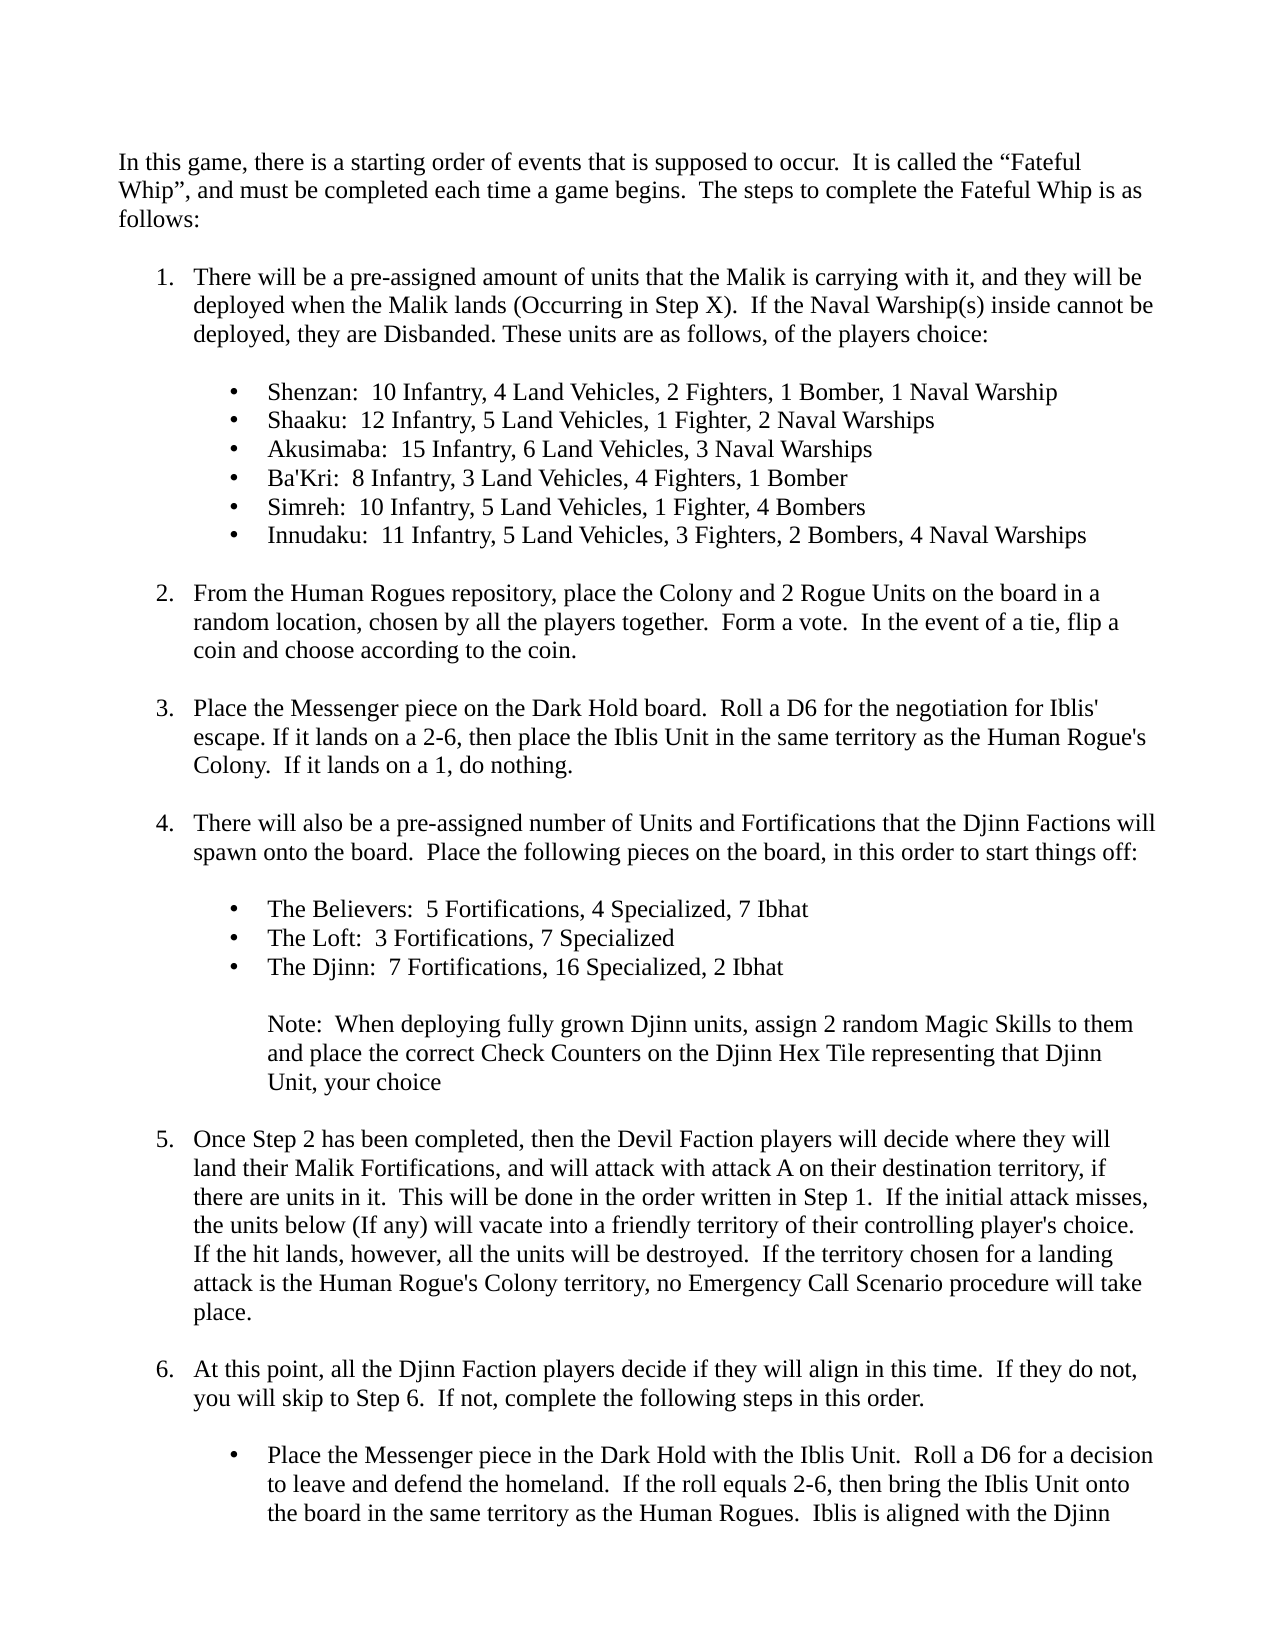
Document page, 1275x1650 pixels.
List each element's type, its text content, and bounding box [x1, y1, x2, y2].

list Place the Messenger piece in the Dark Hold with the Iblis Unit. Roll a D6 for a decision to leave and defend the homeland. If the roll equals 2-6, then bring the Iblis Unit onto the board in the same territory as the Human Rogues. Iblis is aligned with the Djinn [229, 1441, 1157, 1527]
list Note: When deploying fully grown Djinn units, assign 2 random Magic Skills to them and place the correct Check Counters on the Djinn Hex Tile representing that Djinn Unit, your choice [229, 1009, 1157, 1096]
list Shenzan: 10 Infantry, 4 Land Vehicles, 2 Fighters, 1 Bomber, 1 Naval Warship [229, 377, 1157, 406]
list Ba'Kri: 8 Infantry, 3 Land Vehicles, 4 Fighters, 1 Bomber [229, 463, 1157, 492]
list Place the Messenger piece on the Dark Hold board. Roll a D6 for the negotiation for Iblis' escape. If it lands on a 2-6, then place the Iblis Unit in the same territory as the Human Rogue's Colony. If it lands on a 1, do nothing. [156, 693, 1157, 779]
list Innudaku: 11 Infantry, 5 Land Vehicles, 3 Fighters, 2 Bombers, 4 Naval Warships [229, 521, 1157, 549]
list At this point, all the Djinn Faction players decide if they will align in this time. If they do not, you will skip to Step 6. If not, complete the following steps in this order. [156, 1354, 1157, 1412]
list The Loft: 3 Fortifications, 7 Specialized [229, 923, 1157, 952]
list There will be a pre-assigned amount of units that the Malik is carrying with it, and they will be deployed when the Malik lands (Occurring in Step X). If the Naval Warship(s) inside cannot be deployed, they are Disbanded. These units are as follows, of the players choice: [156, 262, 1157, 348]
list The Believers: 5 Fortifications, 4 Specialized, 7 Ibhat [229, 894, 1157, 923]
list There will also be a pre-assigned number of Units and Fortifications that the Djinn Factions will spawn onto the board. Place the following pieces on the board, in this order to start things off: [156, 808, 1157, 866]
list From the Human Rogues repository, place the Colony and 2 Rogue Units on the board in a random location, chosen by all the players together. Form a vote. In the event of a tie, flip a coin and choose according to the coin. [156, 578, 1157, 664]
list Simreh: 10 Infantry, 5 Land Vehicles, 1 Fighter, 4 Bombers [229, 492, 1157, 521]
list Akusimaba: 15 Infantry, 6 Land Vehicles, 3 Naval Warships [229, 434, 1157, 463]
list Once Step 2 has been completed, then the Devil Faction players will decide where they will land their Malik Fortifications, and will attack with attack A on their destination territory, if there are units in it. This will be done in the order written in Step 1. If the initial attack misses, the units below (If any) will vacate into a friendly territory of their controlling player's choice. If the hit lands, however, all the units will be destroyed. If the territory chosen for a landing attack is the Human Rogue's Colony territory, no Emergency Call Scenario procedure will take place. [156, 1124, 1157, 1326]
text In this game, there is a starting order of events that is supposed to occur. It is called the “Fateful Whip”, and must be completed each time a game begins. The steps to complete the Fateful Whip is as follows: [118, 147, 1157, 233]
list Shaaku: 12 Infantry, 5 Land Vehicles, 1 Fighter, 2 Naval Warships [229, 406, 1157, 434]
list The Djinn: 7 Fortifications, 16 Specialized, 2 Ibhat [229, 952, 1157, 981]
